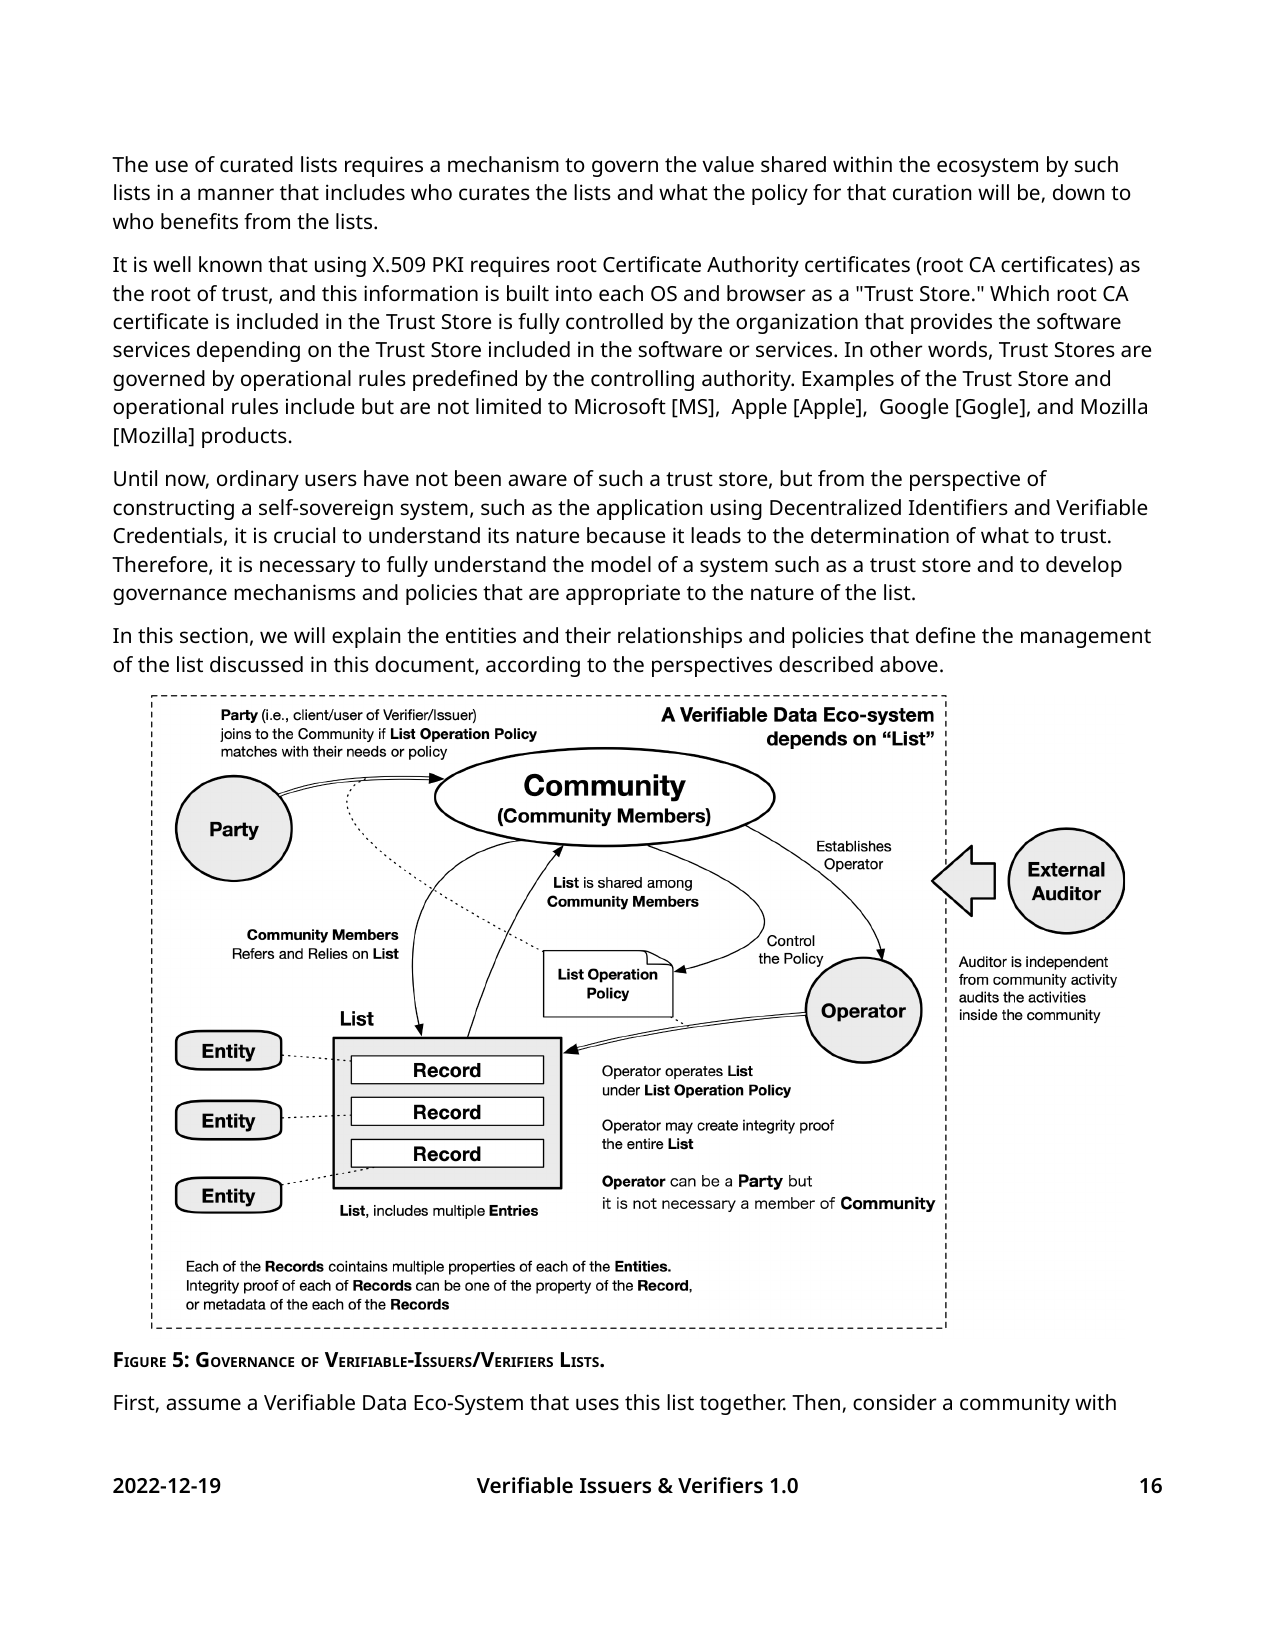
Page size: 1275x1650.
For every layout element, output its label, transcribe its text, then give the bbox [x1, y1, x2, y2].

text Figure 5: Governance of Verifiable-Issuers/Verifiers Lists. [112, 693, 1162, 1373]
text In this section, we will explain the entities and their relationships and policies that define the management of the list discussed in this document, according to the perspectives described above. [112, 622, 1162, 678]
text Until now, ordinary users have not been aware of such a trust store, but from the perspective of constructing a self-sovereign system, such as the application using Decentralized Identifiers and Verifiable Credentials, it is crucial to understand its nature because it leads to the determination of what to trust. Therefore, it is necessary to fully understand the model of a system such as a trust store and to develop governance mechanisms and policies that are appropriate to the nature of the list. [112, 464, 1162, 607]
text The use of curated lists requires a mechanism to govern the value shared within the ecosystem by such lists in a manner that includes who curates the lists and what the policy for that curation will be, down to who benefits from the lists. [112, 150, 1162, 235]
text First, assume a Verifiable Data Eco-System that uses this list together. Then, consider a community with [112, 1388, 1162, 1417]
picture [150, 695, 1125, 1339]
text It is well known that using X.509 PKI requires root Certificate Authority certificates (root CA certificates) as the root of trust, and this information is built into each OS and browser as a "Trust Store." Which root CA certificate is included in the Trust Store is fully controlled by the organization that provides the software services depending on the Trust Store included in the software or services. In other words, Trust Stores are governed by operational rules predefined by the controlling authority. Examples of the Trust Store and operational rules include but are not limited to Microsoft [MS], Apple [Apple], Google [Gogle], and Mozilla [Mozilla] products. [112, 250, 1162, 449]
